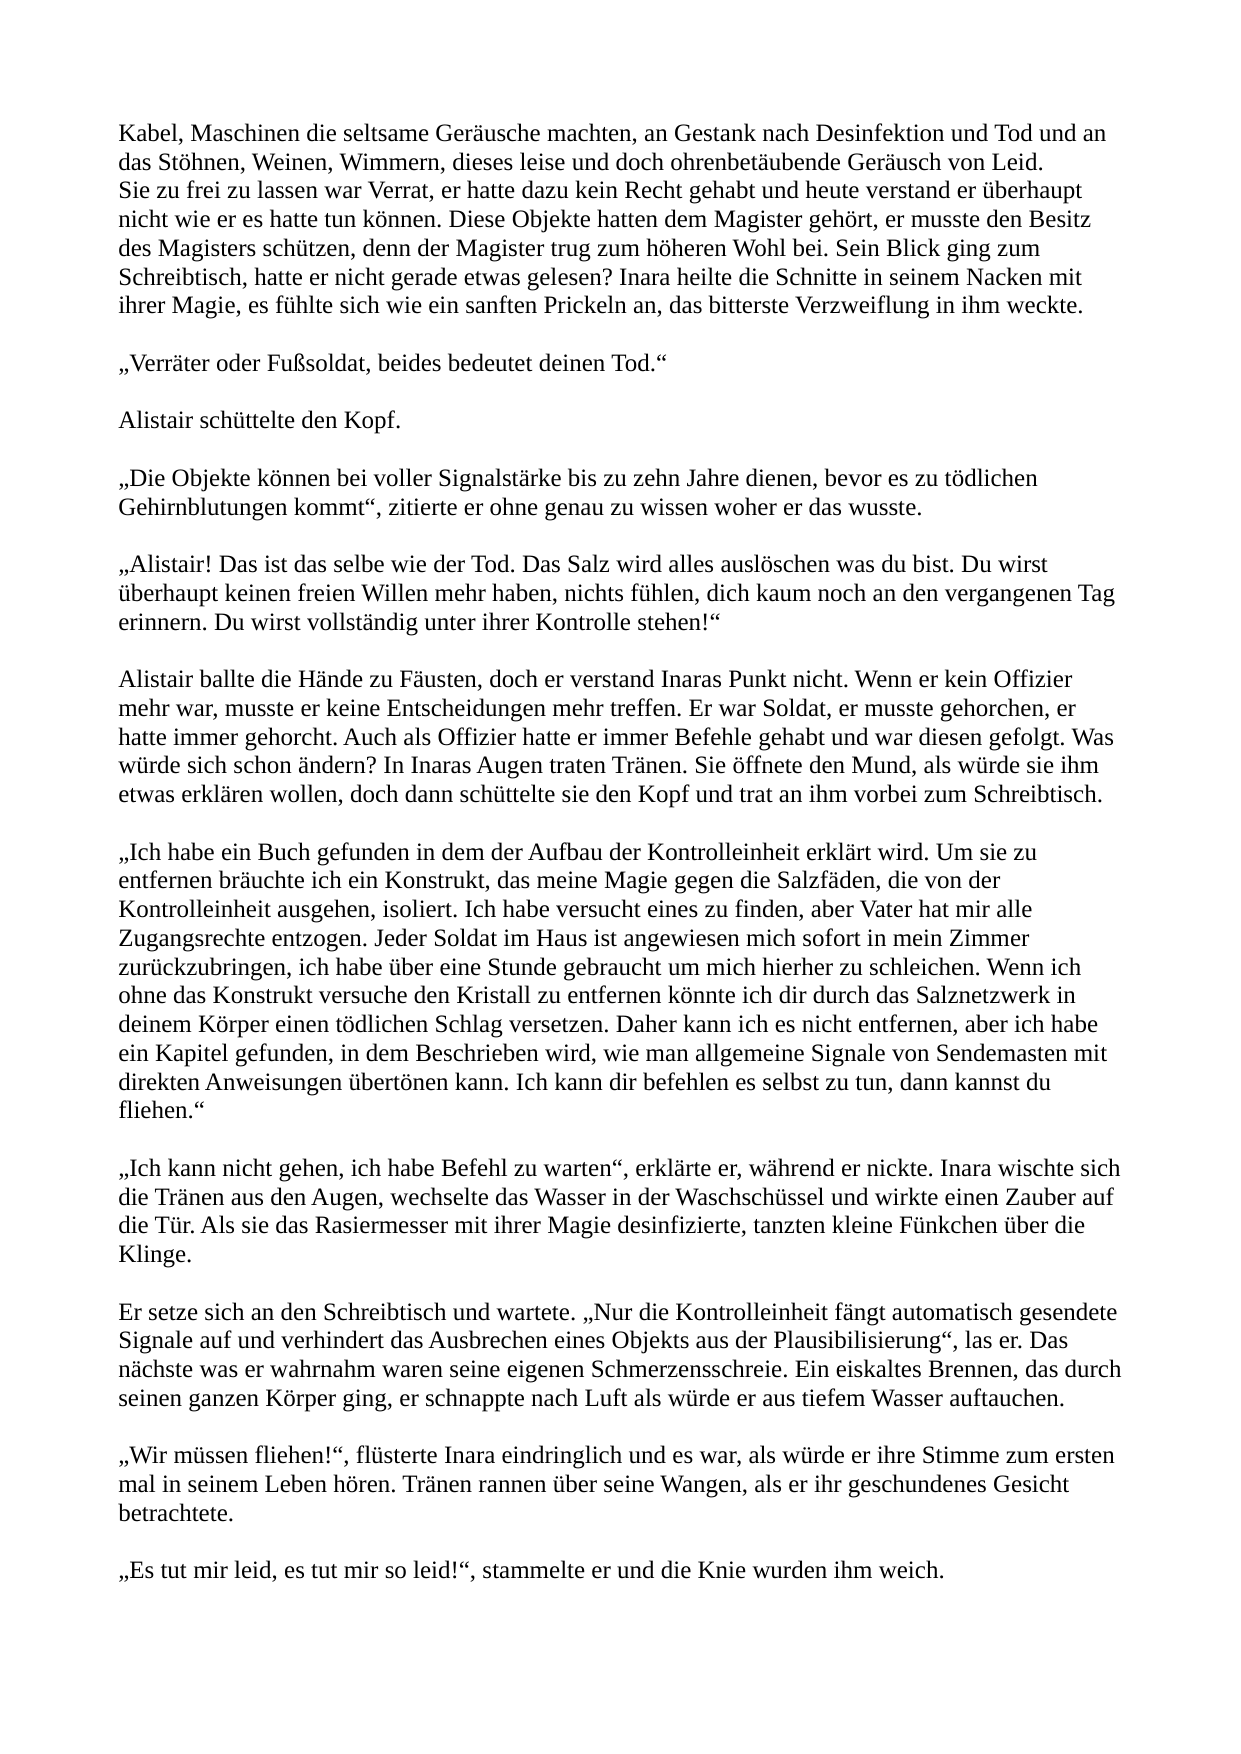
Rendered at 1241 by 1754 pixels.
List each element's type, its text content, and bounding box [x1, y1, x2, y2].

text Alistair ballte die Hände zu Fäusten, doch er verstand Inaras Punkt nicht. Wenn er kein Offizier mehr war, musste er keine Entscheidungen mehr treffen. Er war Soldat, er musste gehorchen, er hatte immer gehorcht. Auch als Offizier hatte er immer Befehle gehabt und war diesen gefolgt. Was würde sich schon ändern? In Inaras Augen traten Tränen. Sie öffnete den Mund, als würde sie ihm etwas erklären wollen, doch dann schüttelte sie den Kopf und trat an ihm vorbei zum Schreibtisch. [118, 664, 1122, 808]
text Sie zu frei zu lassen war Verrat, er hatte dazu kein Recht gehabt und heute verstand er überhaupt nicht wie er es hatte tun können. Diese Objekte hatten dem Magister gehört, er musste den Besitz des Magisters schützen, denn der Magister trug zum höheren Wohl bei. Sein Blick ging zum Schreibtisch, hatte er nicht gerade etwas gelesen? Inara heilte die Schnitte in seinem Nacken mit ihrer Magie, es fühlte sich wie ein sanften Prickeln an, das bitterste Verzweiflung in ihm weckte. [118, 176, 1122, 319]
text „Verräter oder Fußsoldat, beides bedeutet deinen Tod.“ [118, 348, 1122, 377]
text „Ich kann nicht gehen, ich habe Befehl zu warten“, erklärte er, während er nickte. Inara wischte sich die Tränen aus den Augen, wechselte das Wasser in der Waschschüssel und wirkte einen Zauber auf die Tür. Als sie das Rasiermesser mit ihrer Magie desinfizierte, tanzten kleine Fünkchen über die Klinge. [118, 1153, 1122, 1268]
text Alistair schüttelte den Kopf. [118, 406, 1122, 434]
text „Die Objekte können bei voller Signalstärke bis zu zehn Jahre dienen, bevor es zu tödlichen Gehirnblutungen kommt“, zitierte er ohne genau zu wissen woher er das wusste. [118, 463, 1122, 521]
text „Ich habe ein Buch gefunden in dem der Aufbau der Kontrolleinheit erklärt wird. Um sie zu entfernen bräuchte ich ein Konstrukt, das meine Magie gegen die Salzfäden, die von der Kontrolleinheit ausgehen, isoliert. Ich habe versucht eines zu finden, aber Vater hat mir alle Zugangsrechte entzogen. Jeder Soldat im Haus ist angewiesen mich sofort in mein Zimmer zurückzubringen, ich habe über eine Stunde gebraucht um mich hierher zu schleichen. Wenn ich ohne das Konstrukt versuche den Kristall zu entfernen könnte ich dir durch das Salznetzwerk in deinem Körper einen tödlichen Schlag versetzen. Daher kann ich es nicht entfernen, aber ich habe ein Kapitel gefunden, in dem Beschrieben wird, wie man allgemeine Signale von Sendemasten mit direkten Anweisungen übertönen kann. Ich kann dir befehlen es selbst zu tun, dann kannst du fliehen.“ [118, 837, 1122, 1124]
text „Wir müssen fliehen!“, flüsterte Inara eindringlich und es war, als würde er ihre Stimme zum ersten mal in seinem Leben hören. Tränen rannen über seine Wangen, als er ihr geschundenes Gesicht betrachtete. [118, 1441, 1122, 1527]
text Er setze sich an den Schreibtisch und wartete. „Nur die Kontrolleinheit fängt automatisch gesendete Signale auf und verhindert das Ausbrechen eines Objekts aus der Plausibilisierung“, las er. Das nächste was er wahrnahm waren seine eigenen Schmerzensschreie. Ein eiskaltes Brennen, das durch seinen ganzen Körper ging, er schnappte nach Luft als würde er aus tiefem Wasser auftauchen. [118, 1297, 1122, 1412]
text „Es tut mir leid, es tut mir so leid!“, stammelte er und die Knie wurden ihm weich. [118, 1556, 1122, 1584]
text „Alistair! Das ist das selbe wie der Tod. Das Salz wird alles auslöschen was du bist. Du wirst überhaupt keinen freien Willen mehr haben, nichts fühlen, dich kaum noch an den vergangenen Tag erinnern. Du wirst vollständig unter ihrer Kontrolle stehen!“ [118, 549, 1122, 636]
text Kabel, Maschinen die seltsame Geräusche machten, an Gestank nach Desinfektion und Tod und an das Stöhnen, Weinen, Wimmern, dieses leise und doch ohrenbetäubende Geräusch von Leid. [118, 118, 1122, 176]
